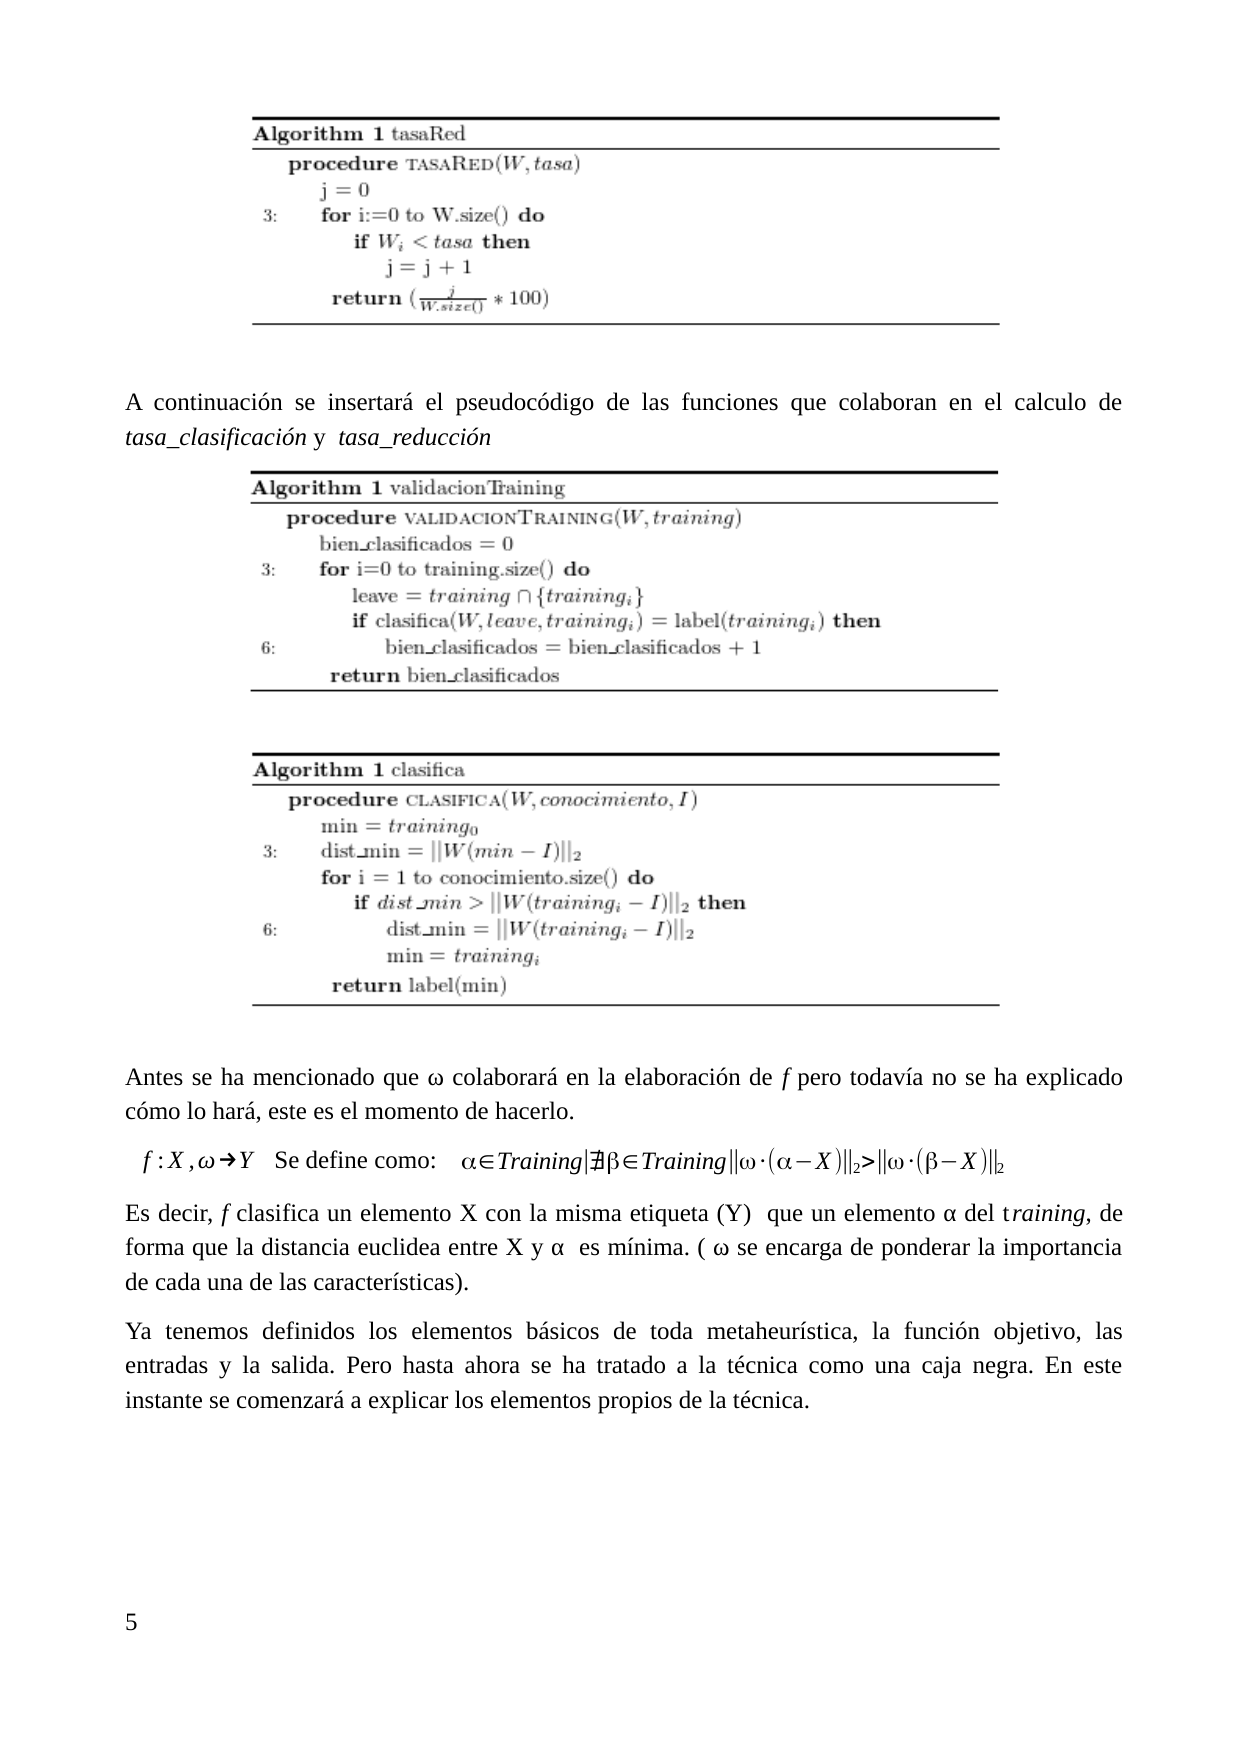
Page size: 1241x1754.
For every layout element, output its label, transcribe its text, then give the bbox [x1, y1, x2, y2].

text Es decir, f clasifica un elemento X con la misma etiqueta (Y) que un elemento α del training, de forma que la distancia euclidea entre X y α es mínima. ( ω se encarga de ponderar la importancia de cada una de las características). [125, 1198, 1123, 1296]
text Se define como: [125, 1145, 1123, 1178]
picture [248, 111, 1000, 179]
text Antes se ha mencionado que ω colaborará en la elaboración de f pero todavía no se ha explicado cómo lo hará, este es el momento de hacerlo. [125, 1062, 1123, 1125]
text A continuación se insertará el pseudocódigo de las funciones que colaboran en el calculo de tasa_clasificación y tasa_reducción [125, 387, 1123, 450]
text Ya tenemos definidos los elementos básicos de toda metaheurística, la función objetivo, las entradas y la salida. Pero hasta ahora se ha tratado a la técnica como una caja negra. En este instante se comenzará a explicar los elementos propios de la técnica. [125, 1316, 1123, 1414]
picture [248, 749, 1000, 840]
picture [250, 470, 999, 544]
